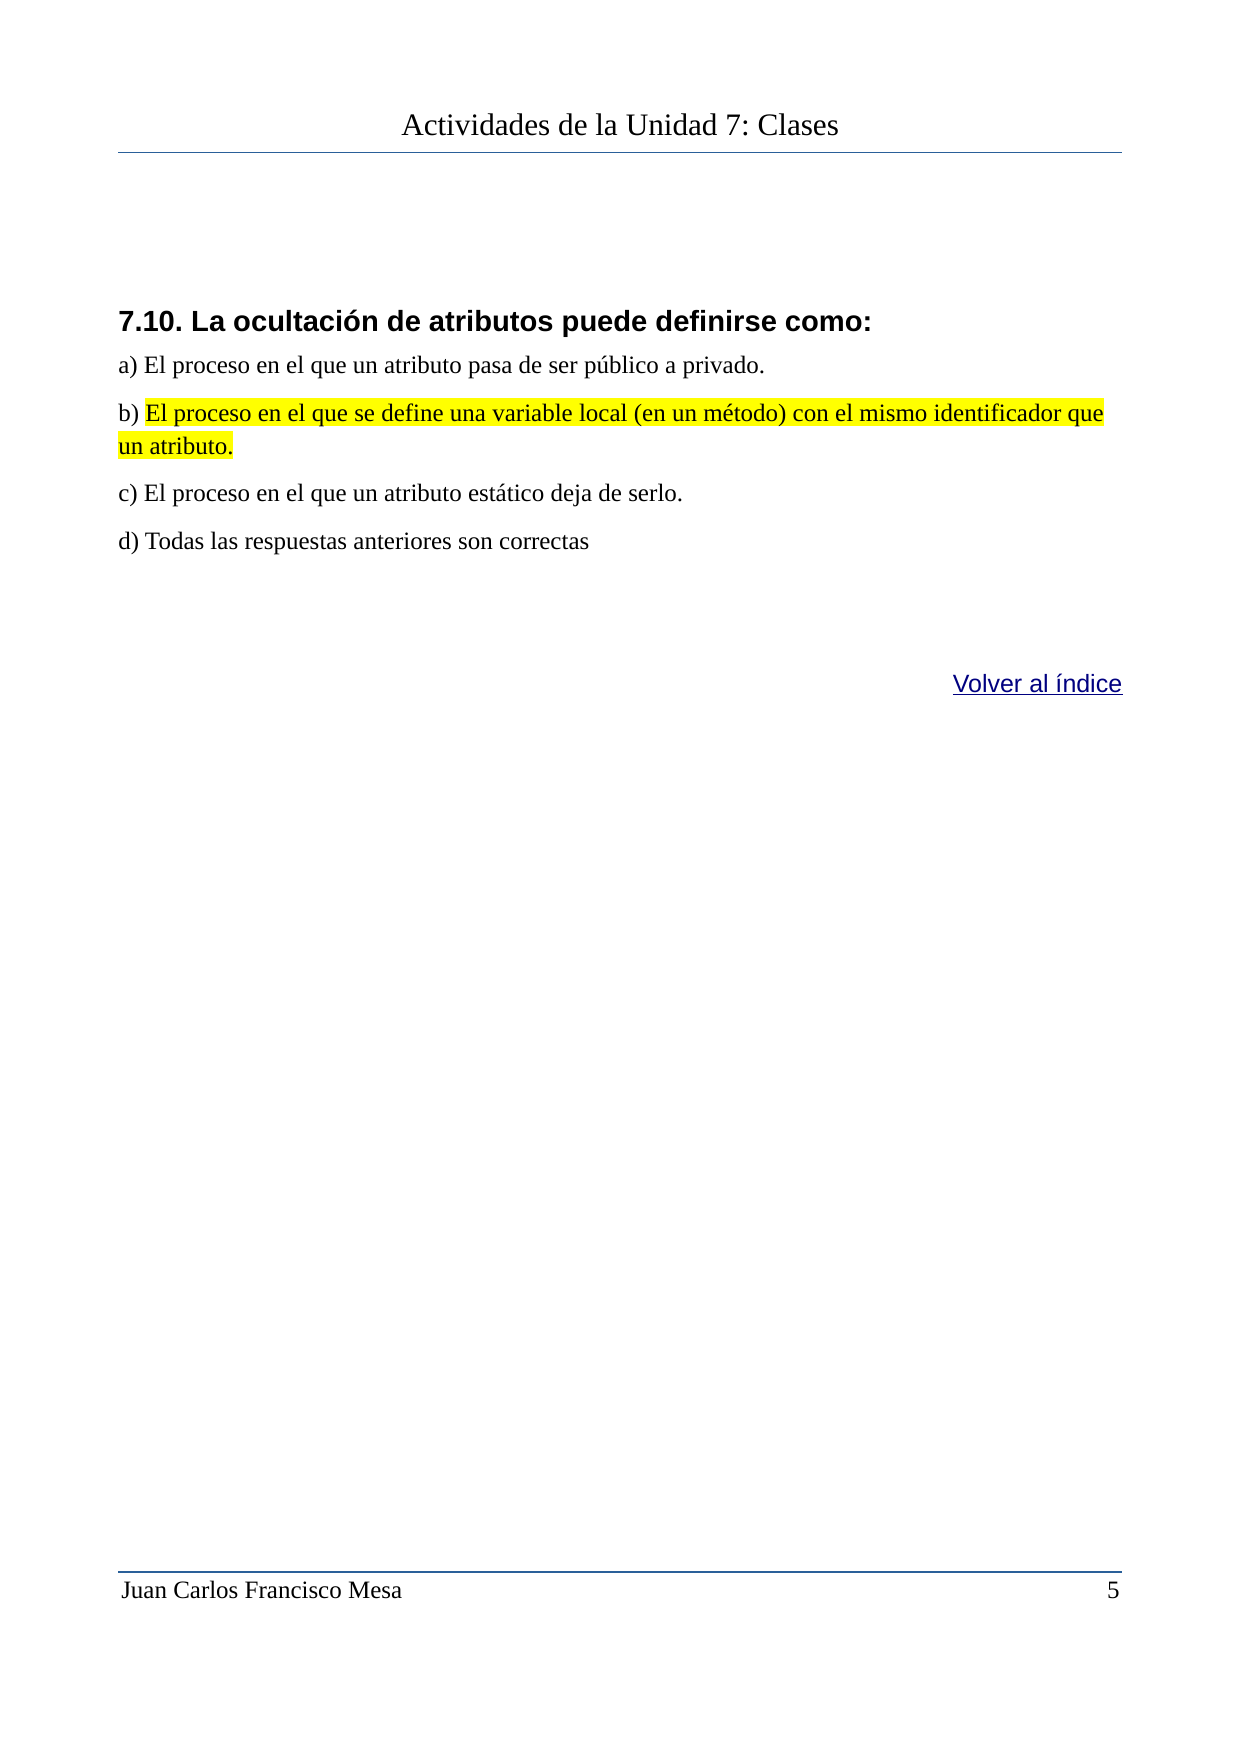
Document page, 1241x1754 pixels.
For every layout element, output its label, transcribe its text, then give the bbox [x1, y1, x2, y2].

text a) El proceso en el que un atributo pasa de ser público a privado. [118, 350, 1122, 379]
text b) El proceso en el que se define una variable local (en un método) con el mismo identificador que un atributo. [118, 398, 1122, 459]
subtitle 7.10. La ocultación de atributos puede definirse como: [118, 304, 1122, 338]
text d) Todas las respuestas anteriores son correctas [118, 526, 1122, 555]
text c) El proceso en el que un atributo estático deja de serlo. [118, 478, 1122, 507]
text Volver al índice [118, 669, 1122, 697]
